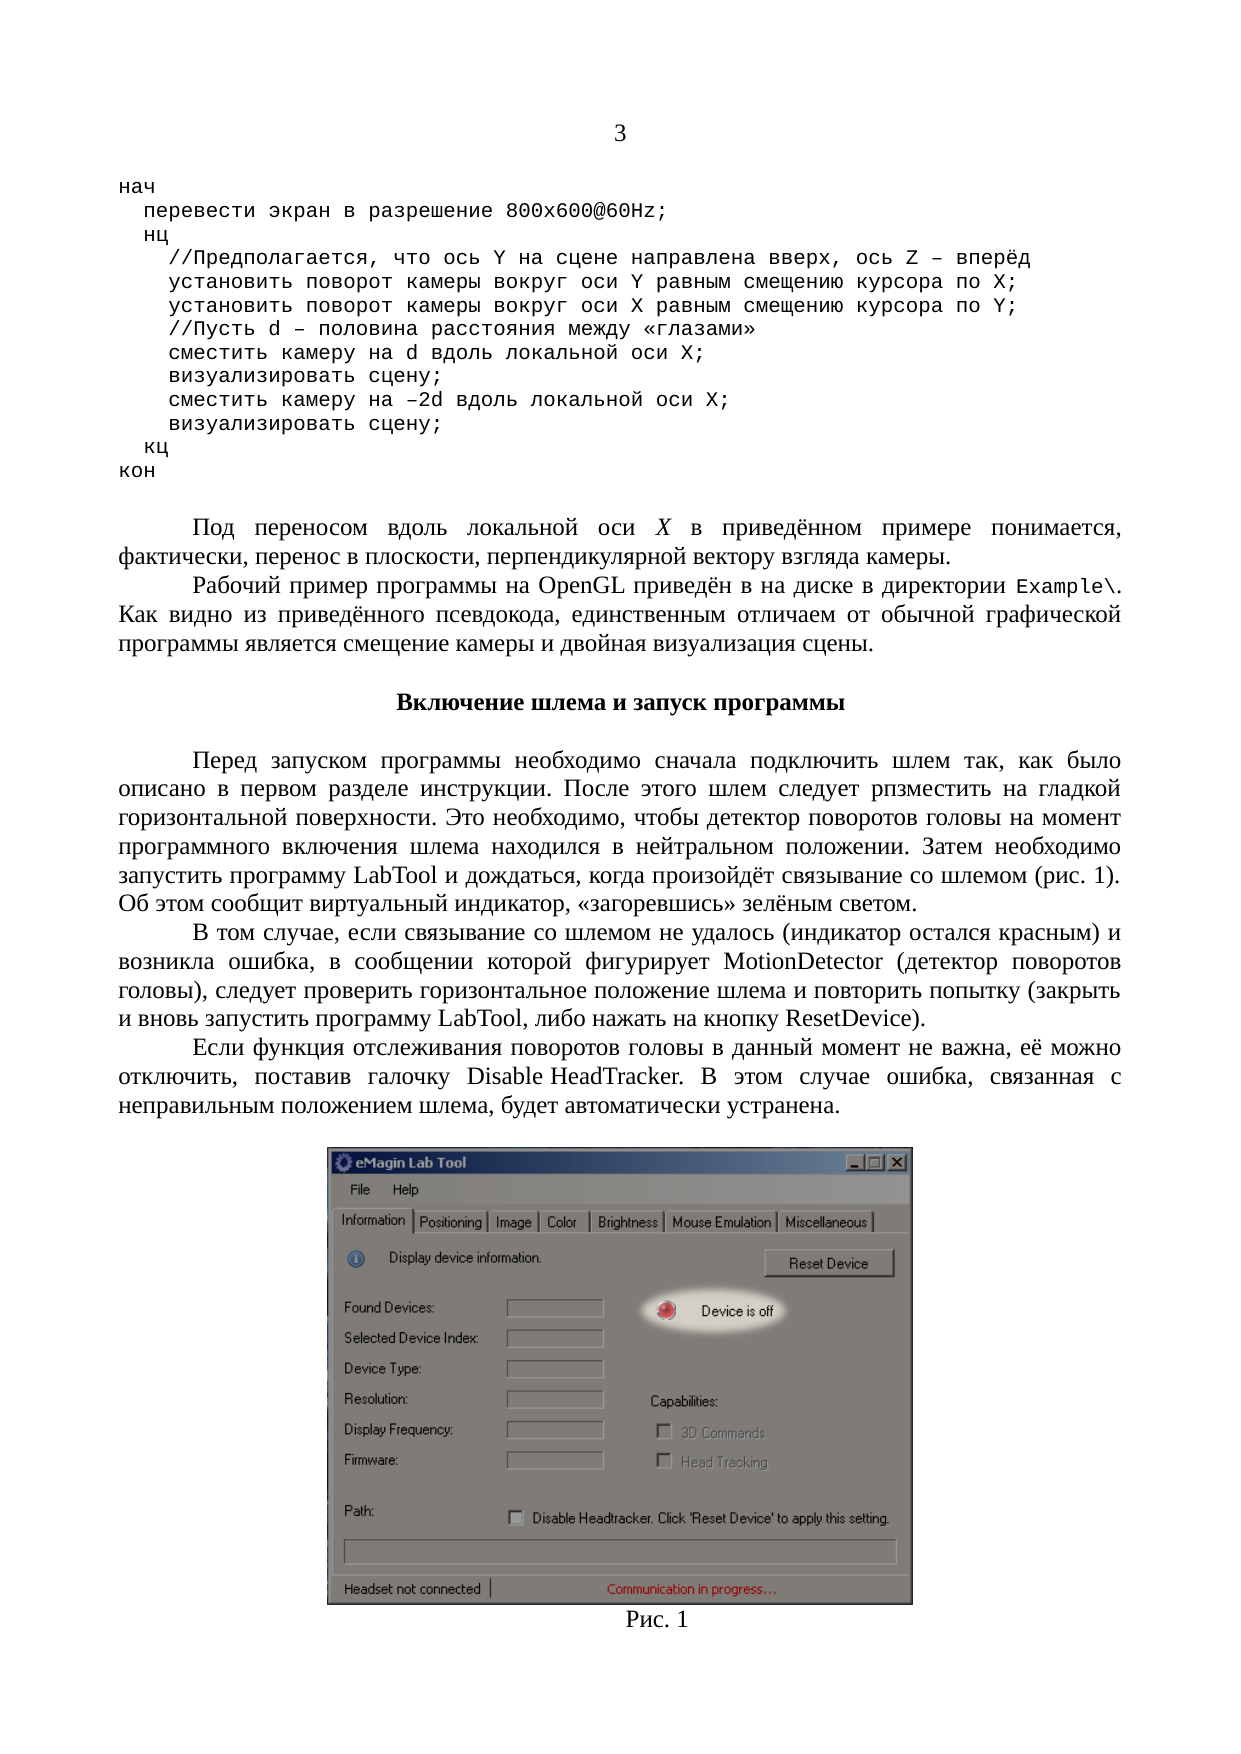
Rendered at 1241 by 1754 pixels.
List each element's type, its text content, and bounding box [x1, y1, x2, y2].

text кон [118, 460, 1122, 484]
text кц [118, 436, 1122, 460]
text Включение шлема и запуск программы [118, 687, 1122, 715]
text Рабочий пример программы на OpenGL приведён в на диске в директории Example\. Как видно из приведённого псевдокода, единственным отличаем от обычной графической программы является смещение камеры и двойная визуализация сцены. [118, 570, 1122, 657]
text сместить камеру на –2d вдоль локальной оси X; [118, 389, 1122, 413]
text Рис. 1 [118, 1147, 1122, 1633]
text Под переносом вдоль локальной оси X в приведённом примере понимается, фактически, перенос в плоскости, перпендикулярной вектору взгляда камеры. [118, 512, 1122, 570]
text нц [118, 224, 1122, 247]
text установить поворот камеры вокруг оси X равным смещению курсора по Y; [118, 294, 1122, 318]
text //Пусть d – половина расстояния между «глазами» [118, 318, 1122, 342]
text Перед запуском программы необходимо сначала подключить шлем так, как было описано в первом разделе инструкции. После этого шлем следует рпзместить на гладкой горизонтальной поверхности. Это необходимо, чтобы детектор поворотов головы на момент программного включения шлема находился в нейтральном положении. Затем необходимо запустить программу LabTool и дождаться, когда произойдёт связывание со шлемом (рис. 1). Об этом сообщит виртуальный индикатор, «загоревшись» зелёным светом. [118, 745, 1122, 917]
text перевести экран в разрешение 800х600@60Hz; [118, 200, 1122, 224]
text //Предполагается, что ось Y на сцене направлена вверх, ось Z – вперёд [118, 247, 1122, 271]
text Если функция отслеживания поворотов головы в данный момент не важна, её можно отключить, поставив галочку Disable HeadTracker. В этом случае ошибка, связанная с неправильным положением шлема, будет автоматически устранена. [118, 1032, 1122, 1118]
text нач [118, 176, 1122, 200]
text В том случае, если связывание со шлемом не удалось (индикатор остался красным) и возникла ошибка, в сообщении которой фигурирует MotionDetector (детектор поворотов головы), следует проверить горизонтальное положение шлема и повторить попытку (закрыть и вновь запустить программу LabTool, либо нажать на кнопку ResetDevice). [118, 917, 1122, 1032]
text визуализировать сцену; [118, 413, 1122, 436]
text визуализировать сцену; [118, 366, 1122, 389]
text установить поворот камеры вокруг оси Y равным смещению курсора по X; [118, 271, 1122, 294]
picture [327, 1147, 913, 1605]
text сместить камеру на d вдоль локальной оси X; [118, 342, 1122, 366]
